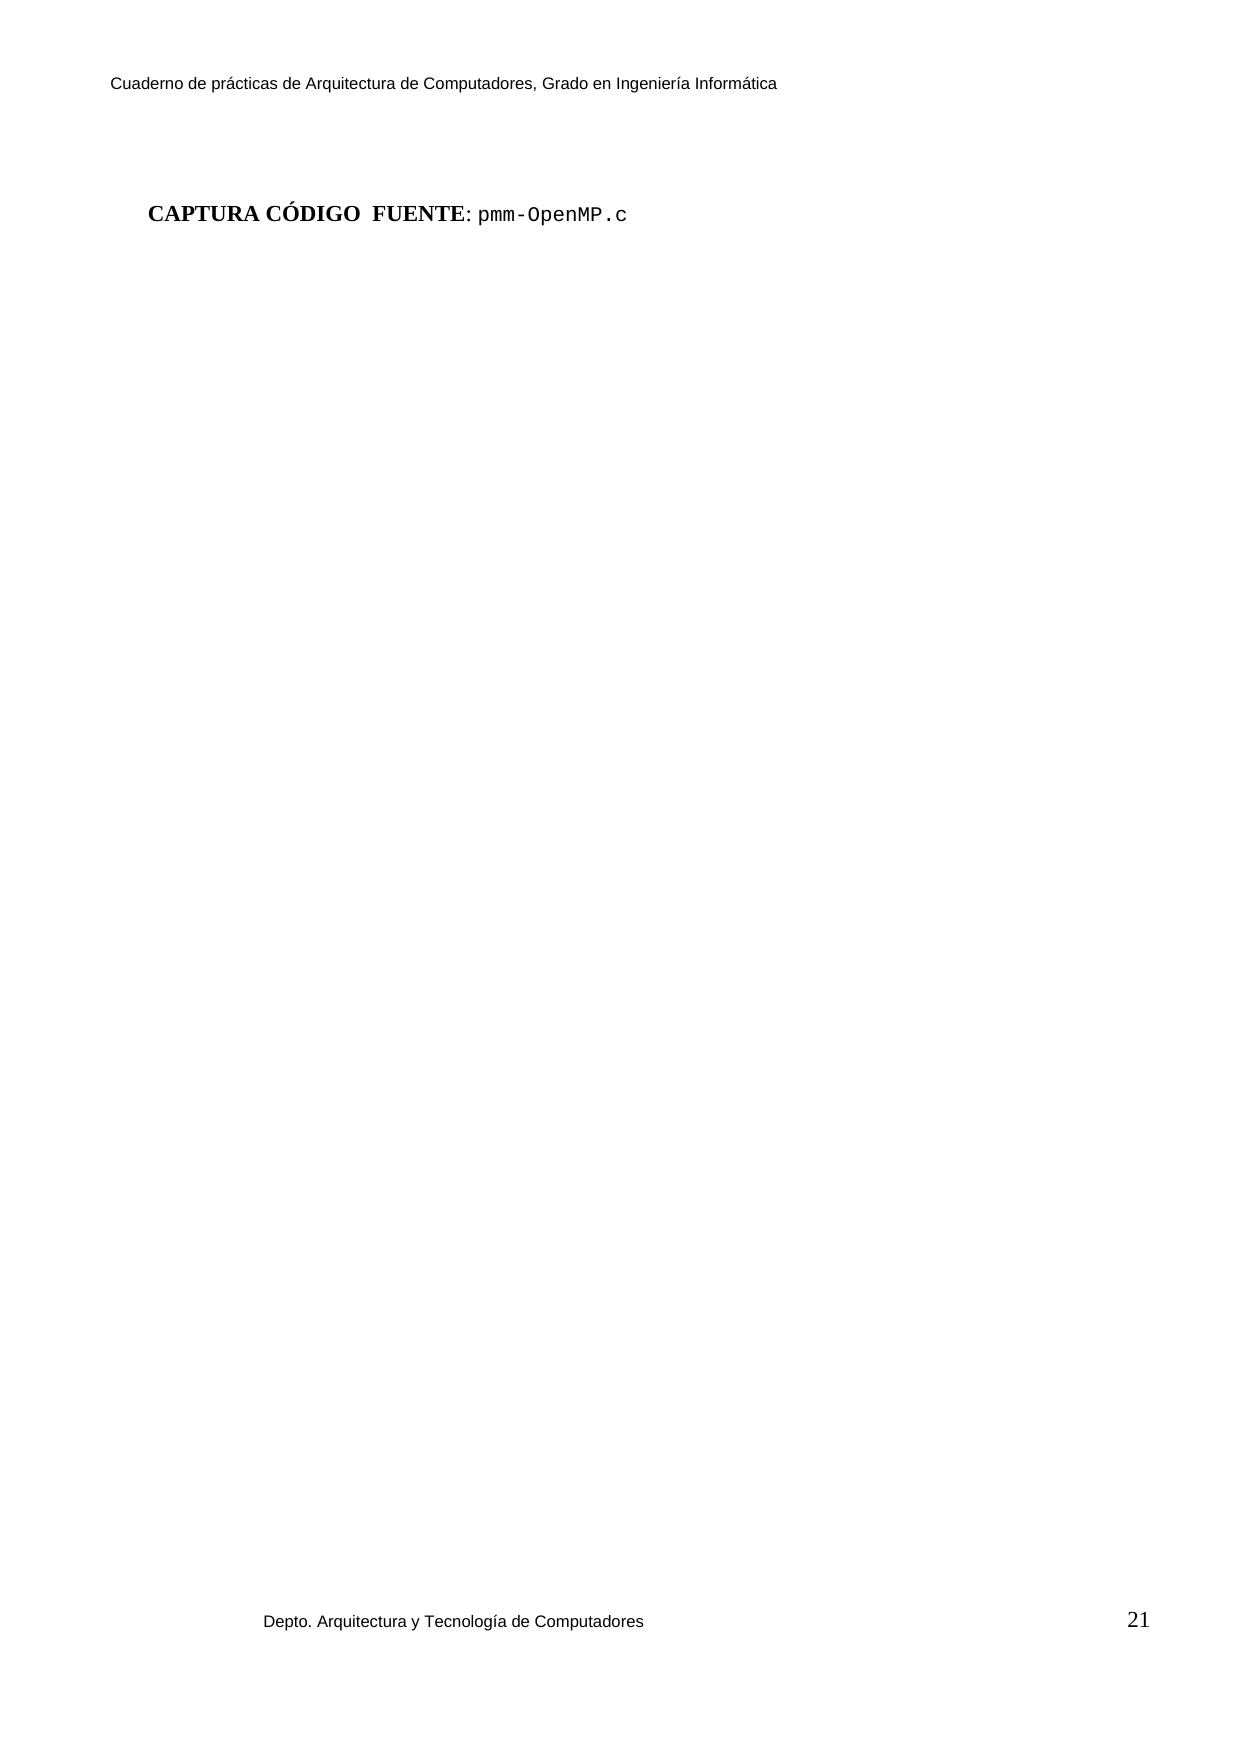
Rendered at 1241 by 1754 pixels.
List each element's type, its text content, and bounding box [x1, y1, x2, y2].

text CAPTURA CÓDIGO FUENTE: pmm-OpenMP.c [148, 200, 1150, 228]
